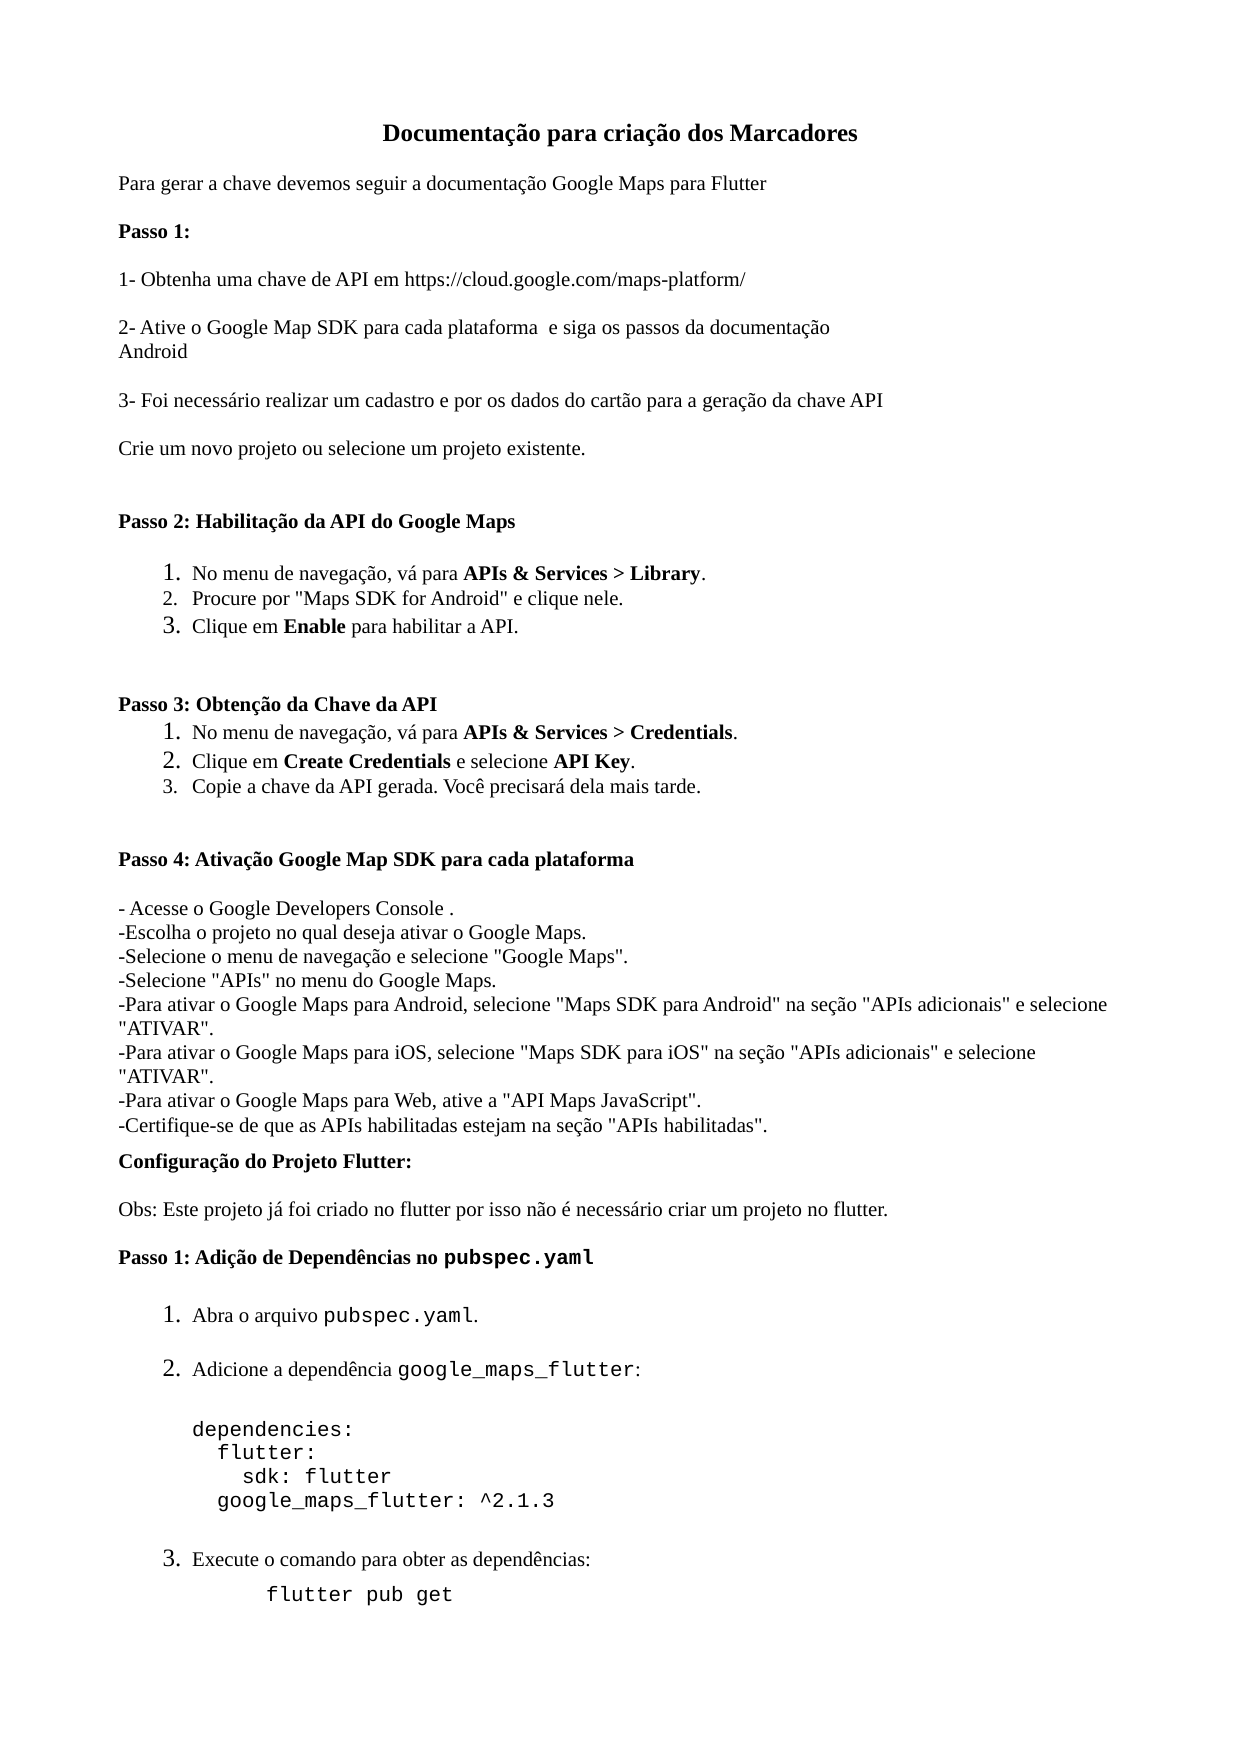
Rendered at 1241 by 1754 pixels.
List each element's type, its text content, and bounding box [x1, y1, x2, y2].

text Passo 4: Ativação Google Map SDK para cada plataforma [118, 847, 1122, 871]
list Clique em Enable para habilitar a API. [162, 610, 1122, 638]
list No menu de navegação, vá para APIs & Services > Library. [162, 557, 1122, 586]
text Obs: Este projeto já foi criado no flutter por isso não é necessário criar um projeto no flutter. [118, 1197, 1122, 1221]
list sdk: flutter [162, 1466, 1122, 1490]
text Documentação para criação dos Marcadores [118, 118, 1122, 147]
list Procure por "Maps SDK for Android" e clique nele. [162, 586, 1122, 610]
text flutter pub get [118, 1584, 1122, 1608]
text Crie um novo projeto ou selecione um projeto existente. [118, 436, 1122, 460]
list Copie a chave da API gerada. Você precisará dela mais tarde. [162, 774, 1122, 798]
text - Acesse o Google Developers Console . -Escolha o projeto no qual deseja ativar o Google Maps. -Selecione o menu de navegação e selecione "Google Maps". -Selecione "APIs" no menu do Google Maps. -Para ativar o Google Maps para Android, selecione "Maps SDK para Android" na seção "APIs adicionais" e selecione "ATIVAR". -Para ativar o Google Maps para iOS, selecione "Maps SDK para iOS" na seção "APIs adicionais" e selecione "ATIVAR". -Para ativar o Google Maps para Web, ative a "API Maps JavaScript". -Certifique-se de que as APIs habilitadas estejam na seção "APIs habilitadas". [118, 896, 1122, 1137]
text Para gerar a chave devemos seguir a documentação Google Maps para Flutter Passo 1: [118, 171, 1122, 243]
text 1- Obtenha uma chave de API em https://cloud.google.com/maps-platform/ [118, 243, 1122, 291]
list google_maps_flutter: ^2.1.3 [162, 1490, 1122, 1513]
list Abra o arquivo pubspec.yaml. [162, 1299, 1122, 1329]
text Passo 1: Adição de Dependências no pubspec.yaml [118, 1245, 1122, 1271]
text Passo 2: Habilitação da API do Google Maps [118, 509, 1122, 533]
list Clique em Create Credentials e selecione API Key. [162, 745, 1122, 774]
list Execute o comando para obter as dependências: [162, 1543, 1122, 1572]
text Configuração do Projeto Flutter: [118, 1149, 1122, 1173]
text 2- Ative o Google Map SDK para cada plataforma e siga os passos da documentação Android 3- Foi necessário realizar um cadastro e por os dados do cartão para a geração da chave API [118, 291, 1122, 412]
list Adicione a dependência google_maps_flutter: [162, 1353, 1122, 1383]
text Passo 3: Obtenção da Chave da API [118, 692, 1122, 716]
list dependencies: [162, 1419, 1122, 1442]
list No menu de navegação, vá para APIs & Services > Credentials. [162, 716, 1122, 745]
list flutter: [162, 1442, 1122, 1466]
